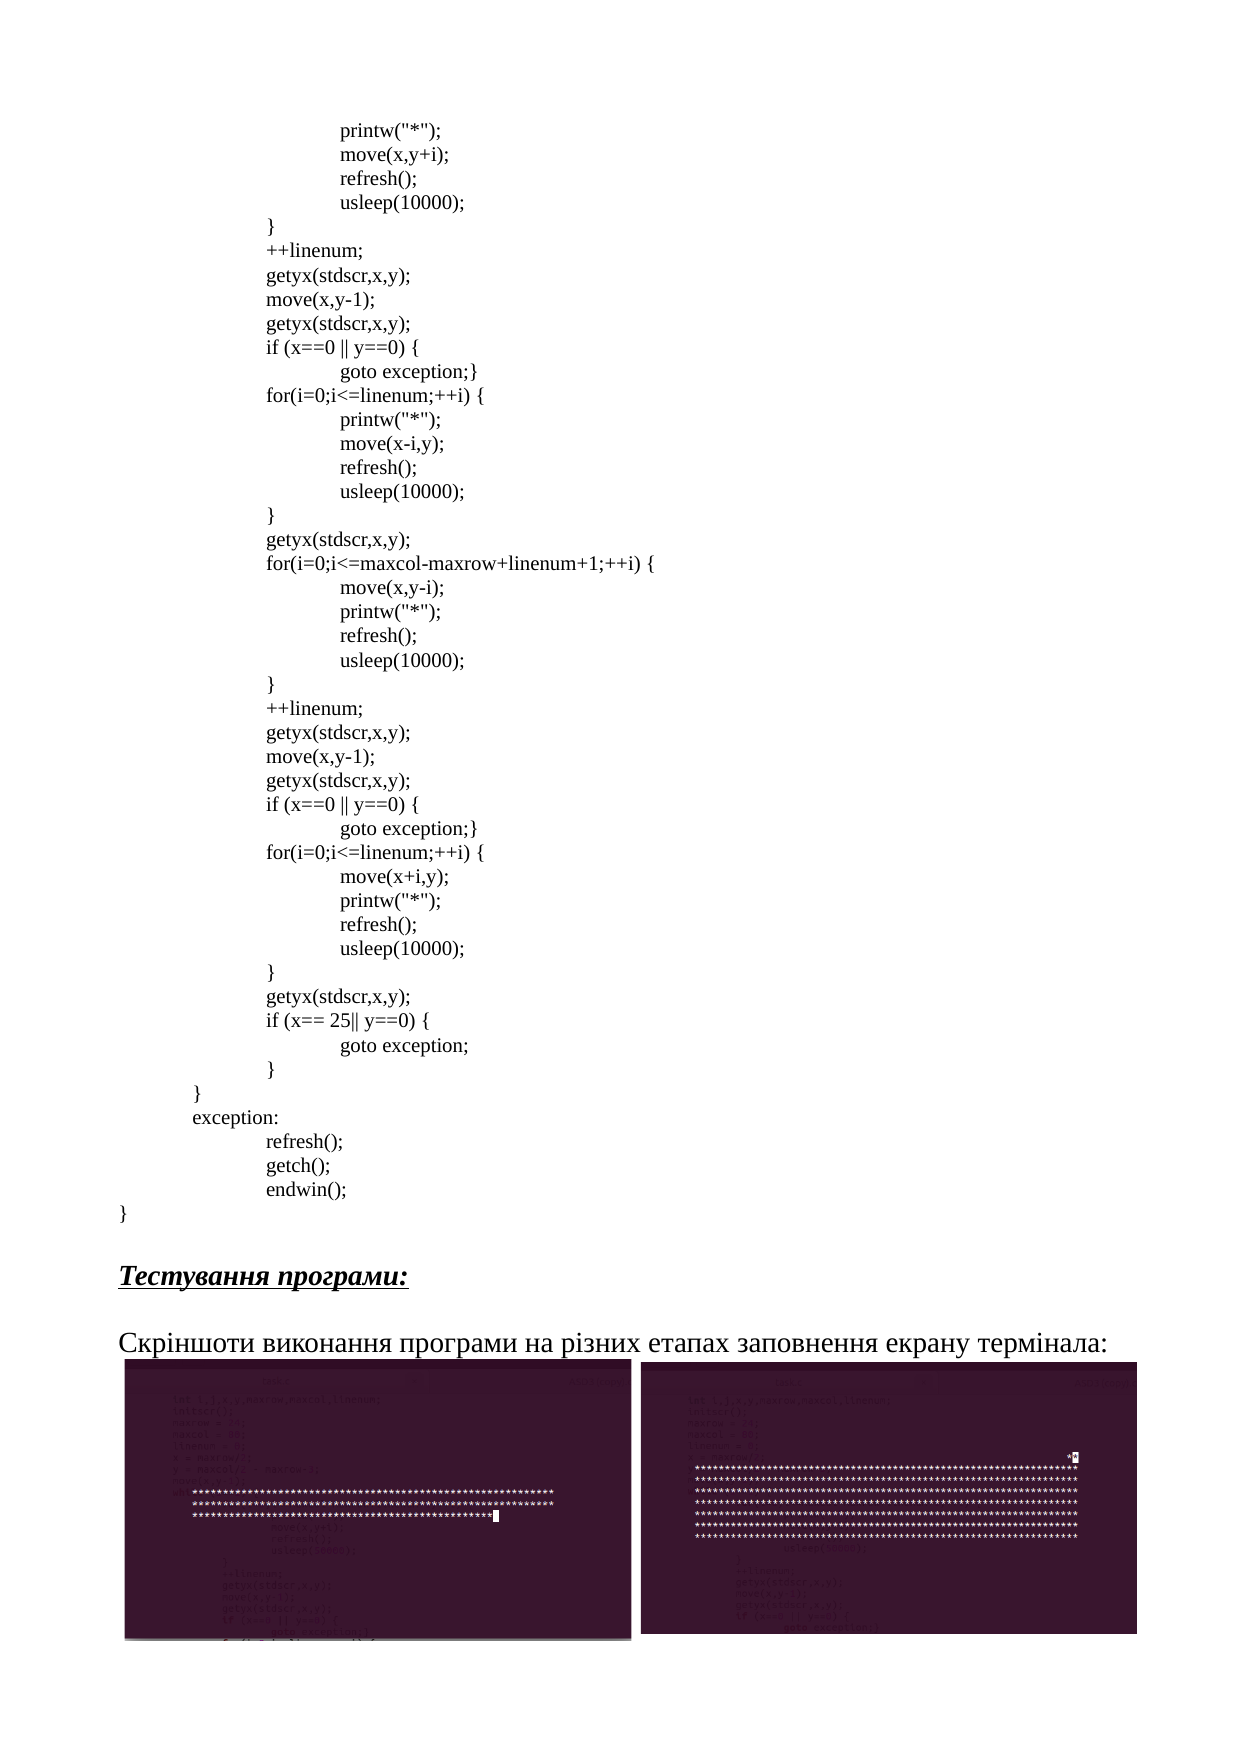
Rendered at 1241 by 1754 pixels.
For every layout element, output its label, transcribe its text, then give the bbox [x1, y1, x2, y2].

text getyx(stdscr,x,y); [118, 527, 1122, 551]
text } [118, 672, 1122, 696]
text printw("*"); [118, 407, 1122, 431]
text if (x==0 || y==0) { [118, 792, 1122, 816]
picture [640, 1362, 1137, 1634]
text refresh(); [118, 623, 1122, 647]
text } [118, 1081, 1122, 1105]
text ++linenum; [118, 238, 1122, 262]
text usleep(10000); [118, 936, 1122, 960]
text for(i=0;i<=maxcol-maxrow+linenum+1;++i) { [118, 551, 1122, 575]
text } [118, 960, 1122, 984]
text goto exception;} [118, 816, 1122, 840]
text Скріншоти виконання програми на різних етапах заповнення екрану термінала: [118, 1326, 1122, 1359]
text usleep(10000); [118, 647, 1122, 672]
text refresh(); [118, 455, 1122, 479]
text refresh(); [118, 912, 1122, 936]
text } [118, 1201, 1122, 1225]
text exception: [118, 1105, 1122, 1129]
text } [118, 1057, 1122, 1081]
picture [124, 1359, 632, 1641]
text getyx(stdscr,x,y); [118, 720, 1122, 744]
text printw("*"); [118, 118, 1122, 142]
text getyx(stdscr,x,y); [118, 768, 1122, 792]
text } [118, 214, 1122, 238]
text move(x,y+i); [118, 142, 1122, 166]
text for(i=0;i<=linenum;++i) { [118, 383, 1122, 407]
text refresh(); [118, 166, 1122, 190]
text getyx(stdscr,x,y); [118, 984, 1122, 1008]
text printw("*"); [118, 888, 1122, 912]
text if (x== 25|| y==0) { [118, 1008, 1122, 1032]
text getyx(stdscr,x,y); [118, 262, 1122, 287]
text goto exception; [118, 1032, 1122, 1057]
text move(x-i,y); [118, 431, 1122, 455]
text move(x+i,y); [118, 864, 1122, 888]
text move(x,y-1); [118, 744, 1122, 768]
text endwin(); [118, 1177, 1122, 1201]
text usleep(10000); [118, 479, 1122, 503]
text move(x,y-1); [118, 287, 1122, 311]
text for(i=0;i<=linenum;++i) { [118, 840, 1122, 864]
text usleep(10000); [118, 190, 1122, 214]
text } [118, 503, 1122, 527]
text printw("*"); [118, 599, 1122, 623]
text ++linenum; [118, 696, 1122, 720]
text move(x,y-i); [118, 575, 1122, 599]
text if (x==0 || y==0) { [118, 335, 1122, 359]
text Тестування програми: [118, 1258, 1122, 1292]
text goto exception;} [118, 359, 1122, 383]
text getch(); [118, 1153, 1122, 1177]
text getyx(stdscr,x,y); [118, 311, 1122, 335]
text refresh(); [118, 1129, 1122, 1153]
